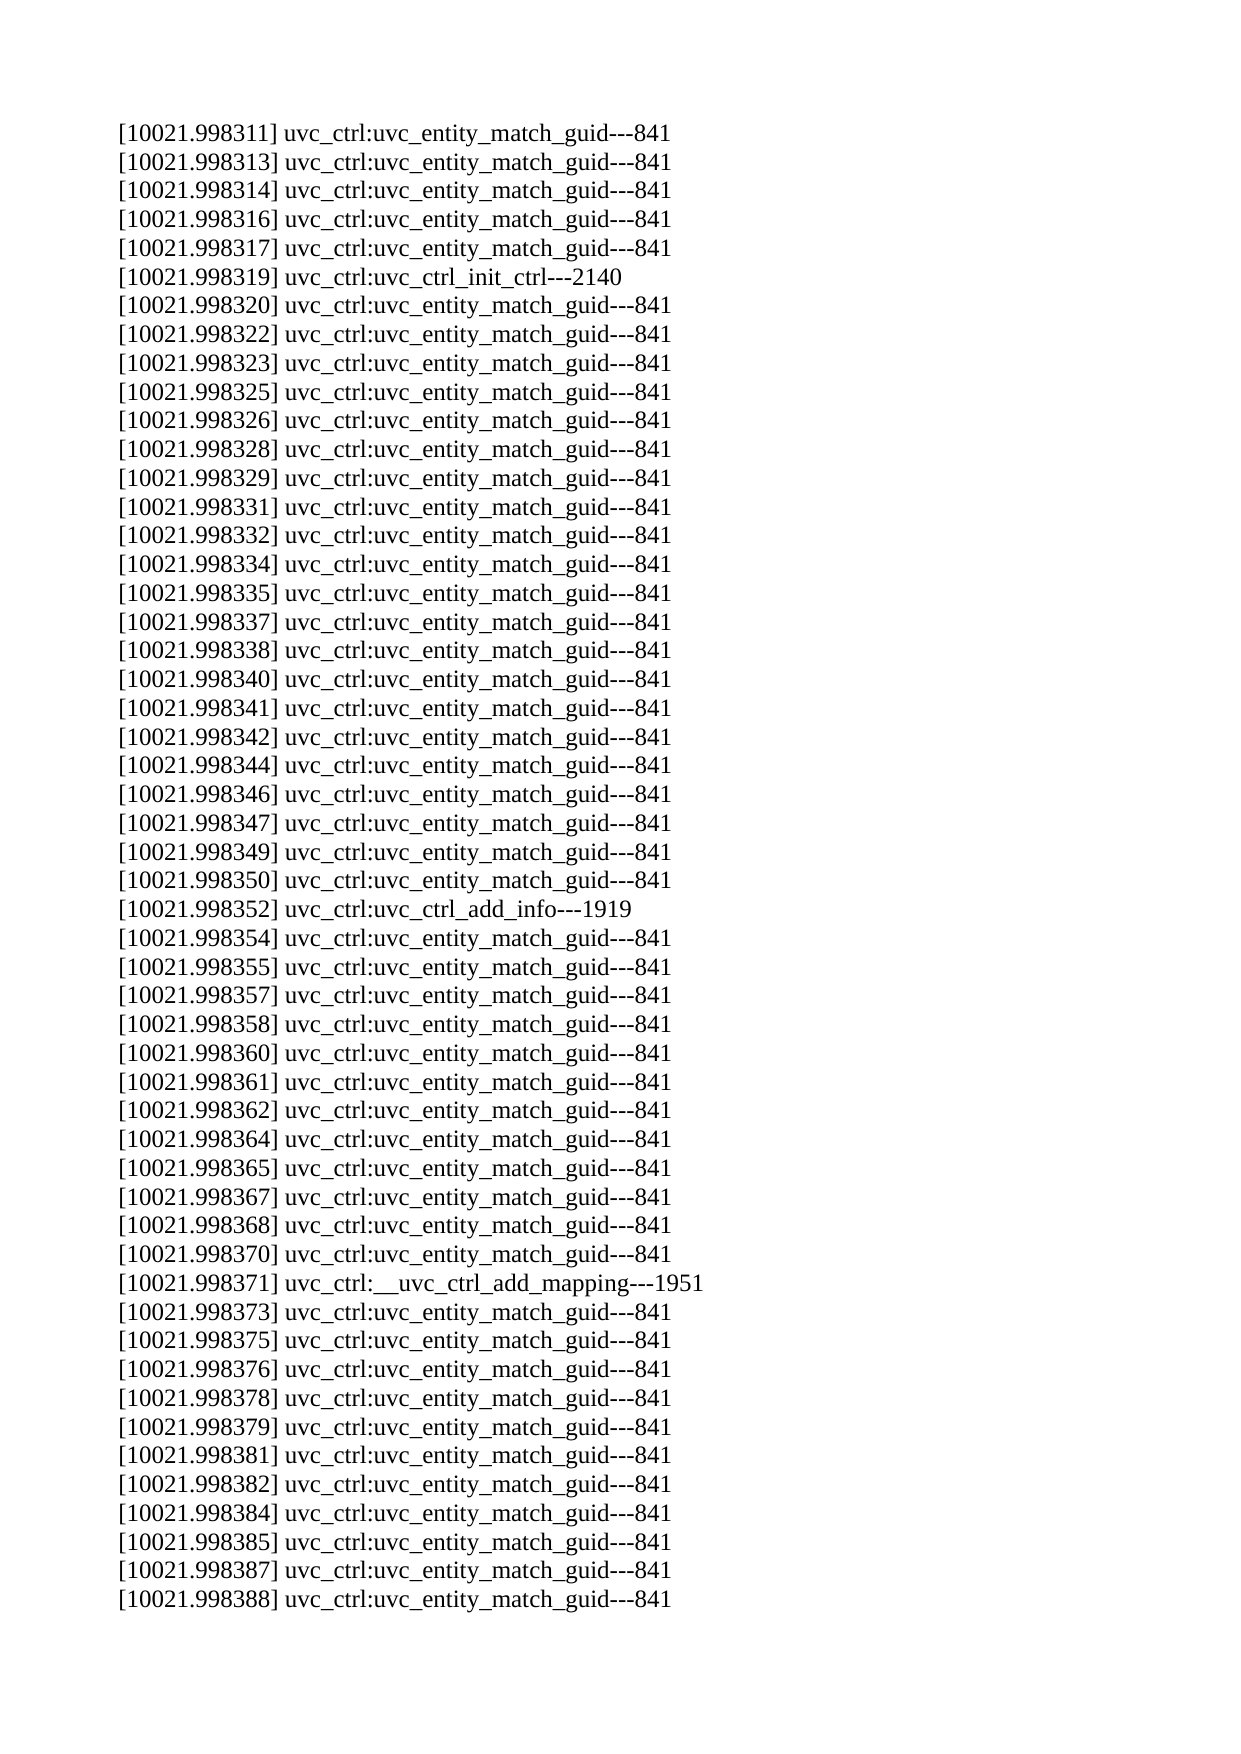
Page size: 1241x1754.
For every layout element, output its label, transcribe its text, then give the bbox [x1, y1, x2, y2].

text [10021.998370] uvc_ctrl:uvc_entity_match_guid---841 [118, 1239, 1122, 1268]
text [10021.998371] uvc_ctrl:__uvc_ctrl_add_mapping---1951 [118, 1268, 1122, 1297]
text [10021.998368] uvc_ctrl:uvc_entity_match_guid---841 [118, 1211, 1122, 1239]
text [10021.998360] uvc_ctrl:uvc_entity_match_guid---841 [118, 1038, 1122, 1067]
text [10021.998331] uvc_ctrl:uvc_entity_match_guid---841 [118, 492, 1122, 521]
text [10021.998326] uvc_ctrl:uvc_entity_match_guid---841 [118, 406, 1122, 434]
text [10021.998346] uvc_ctrl:uvc_entity_match_guid---841 [118, 779, 1122, 808]
text [10021.998338] uvc_ctrl:uvc_entity_match_guid---841 [118, 636, 1122, 664]
text [10021.998364] uvc_ctrl:uvc_entity_match_guid---841 [118, 1124, 1122, 1153]
text [10021.998358] uvc_ctrl:uvc_entity_match_guid---841 [118, 1009, 1122, 1038]
text [10021.998320] uvc_ctrl:uvc_entity_match_guid---841 [118, 291, 1122, 319]
text [10021.998357] uvc_ctrl:uvc_entity_match_guid---841 [118, 981, 1122, 1009]
text [10021.998354] uvc_ctrl:uvc_entity_match_guid---841 [118, 923, 1122, 952]
text [10021.998319] uvc_ctrl:uvc_ctrl_init_ctrl---2140 [118, 262, 1122, 291]
text [10021.998379] uvc_ctrl:uvc_entity_match_guid---841 [118, 1412, 1122, 1441]
text [10021.998349] uvc_ctrl:uvc_entity_match_guid---841 [118, 837, 1122, 866]
text [10021.998355] uvc_ctrl:uvc_entity_match_guid---841 [118, 952, 1122, 981]
text [10021.998381] uvc_ctrl:uvc_entity_match_guid---841 [118, 1441, 1122, 1469]
text [10021.998316] uvc_ctrl:uvc_entity_match_guid---841 [118, 204, 1122, 233]
text [10021.998337] uvc_ctrl:uvc_entity_match_guid---841 [118, 607, 1122, 636]
text [10021.998334] uvc_ctrl:uvc_entity_match_guid---841 [118, 549, 1122, 578]
text [10021.998384] uvc_ctrl:uvc_entity_match_guid---841 [118, 1498, 1122, 1527]
text [10021.998362] uvc_ctrl:uvc_entity_match_guid---841 [118, 1096, 1122, 1124]
text [10021.998378] uvc_ctrl:uvc_entity_match_guid---841 [118, 1383, 1122, 1412]
text [10021.998352] uvc_ctrl:uvc_ctrl_add_info---1919 [118, 894, 1122, 923]
text [10021.998350] uvc_ctrl:uvc_entity_match_guid---841 [118, 866, 1122, 894]
text [10021.998340] uvc_ctrl:uvc_entity_match_guid---841 [118, 664, 1122, 693]
text [10021.998347] uvc_ctrl:uvc_entity_match_guid---841 [118, 808, 1122, 837]
text [10021.998375] uvc_ctrl:uvc_entity_match_guid---841 [118, 1326, 1122, 1354]
text [10021.998323] uvc_ctrl:uvc_entity_match_guid---841 [118, 348, 1122, 377]
text [10021.998317] uvc_ctrl:uvc_entity_match_guid---841 [118, 233, 1122, 262]
text [10021.998388] uvc_ctrl:uvc_entity_match_guid---841 [118, 1584, 1122, 1613]
text [10021.998311] uvc_ctrl:uvc_entity_match_guid---841 [118, 118, 1122, 147]
text [10021.998328] uvc_ctrl:uvc_entity_match_guid---841 [118, 434, 1122, 463]
text [10021.998385] uvc_ctrl:uvc_entity_match_guid---841 [118, 1527, 1122, 1556]
text [10021.998373] uvc_ctrl:uvc_entity_match_guid---841 [118, 1297, 1122, 1326]
text [10021.998365] uvc_ctrl:uvc_entity_match_guid---841 [118, 1153, 1122, 1182]
text [10021.998329] uvc_ctrl:uvc_entity_match_guid---841 [118, 463, 1122, 492]
text [10021.998344] uvc_ctrl:uvc_entity_match_guid---841 [118, 751, 1122, 779]
text [10021.998332] uvc_ctrl:uvc_entity_match_guid---841 [118, 521, 1122, 549]
text [10021.998376] uvc_ctrl:uvc_entity_match_guid---841 [118, 1354, 1122, 1383]
text [10021.998314] uvc_ctrl:uvc_entity_match_guid---841 [118, 176, 1122, 204]
text [10021.998382] uvc_ctrl:uvc_entity_match_guid---841 [118, 1469, 1122, 1498]
text [10021.998322] uvc_ctrl:uvc_entity_match_guid---841 [118, 319, 1122, 348]
text [10021.998387] uvc_ctrl:uvc_entity_match_guid---841 [118, 1556, 1122, 1584]
text [10021.998313] uvc_ctrl:uvc_entity_match_guid---841 [118, 147, 1122, 176]
text [10021.998361] uvc_ctrl:uvc_entity_match_guid---841 [118, 1067, 1122, 1096]
text [10021.998335] uvc_ctrl:uvc_entity_match_guid---841 [118, 578, 1122, 607]
text [10021.998367] uvc_ctrl:uvc_entity_match_guid---841 [118, 1182, 1122, 1211]
text [10021.998341] uvc_ctrl:uvc_entity_match_guid---841 [118, 693, 1122, 722]
text [10021.998325] uvc_ctrl:uvc_entity_match_guid---841 [118, 377, 1122, 406]
text [10021.998342] uvc_ctrl:uvc_entity_match_guid---841 [118, 722, 1122, 751]
